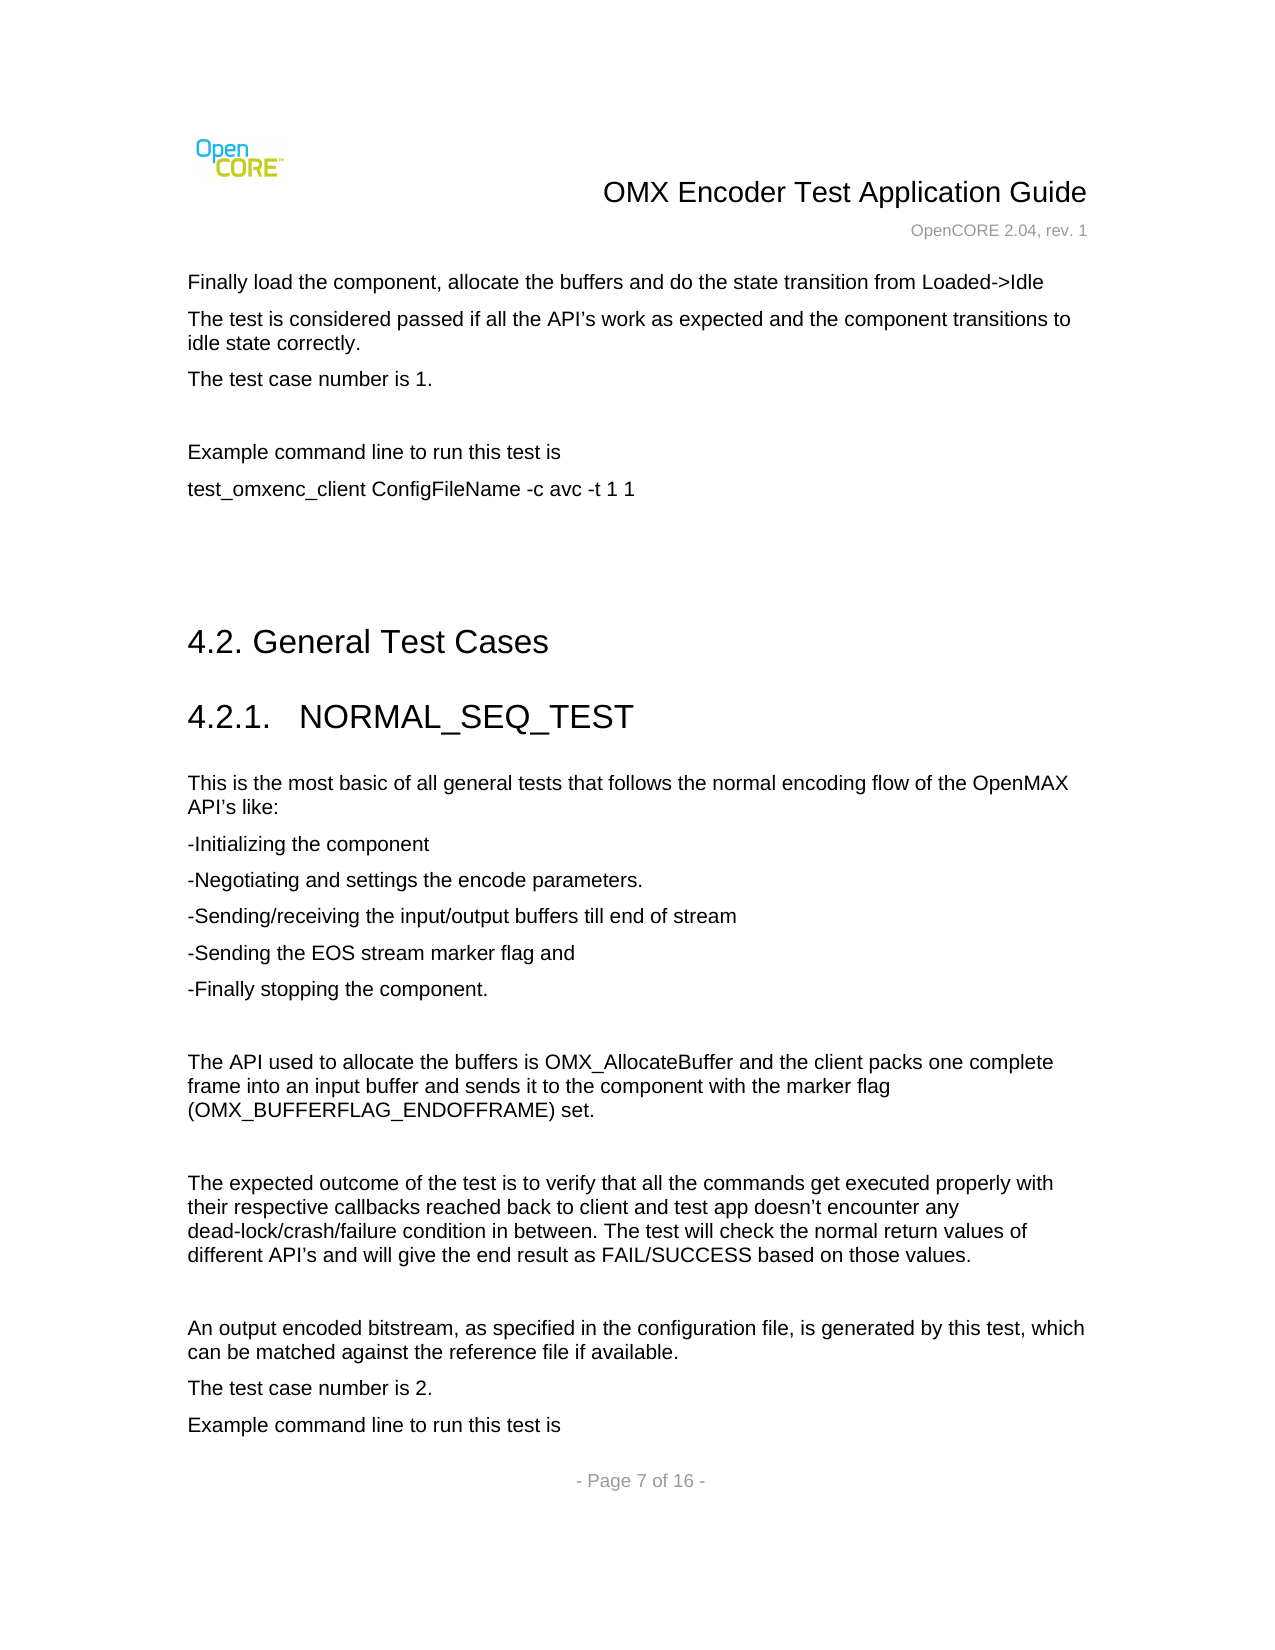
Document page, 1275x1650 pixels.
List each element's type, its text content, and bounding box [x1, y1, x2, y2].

text The test case number is 2. [187, 1376, 1087, 1400]
text An output encoded bitstream, as specified in the configuration file, is generated by this test, which can be matched against the reference file if available. [187, 1316, 1087, 1364]
subtitle General Test Cases [187, 622, 1087, 661]
text The expected outcome of the test is to verify that all the commands get executed properly with their respective callbacks reached back to client and test app doesn’t encounter any dead-lock/crash/failure condition in between. The test will check the normal return values of different API’s and will give the end result as FAIL/SUCCESS based on those values. [187, 1171, 1087, 1267]
subtitle NORMAL_SEQ_TEST [187, 697, 1087, 735]
text -Initializing the component [187, 831, 1087, 855]
text -Sending/receiving the input/output buffers till end of stream [187, 904, 1087, 928]
text The test is considered passed if all the API’s work as expected and the component transitions to idle state correctly. [187, 307, 1087, 354]
text Finally load the component, allocate the buffers and do the state transition from Loaded->Idle [187, 270, 1087, 294]
text Example command line to run this test is [187, 440, 1087, 464]
text This is the most basic of all general tests that follows the normal encoding flow of the OpenMAX API’s like: [187, 771, 1087, 819]
text test_omxenc_client ConfigFileName -c avc -t 1 1 [187, 476, 1087, 500]
picture [193, 137, 288, 179]
text The test case number is 1. [187, 367, 1087, 391]
text Example command line to run this test is [187, 1413, 1087, 1437]
text -Finally stopping the component. [187, 977, 1087, 1001]
text -Negotiating and settings the encode parameters. [187, 868, 1087, 892]
text The API used to allocate the buffers is OMX_AllocateBuffer and the client packs one complete frame into an input buffer and sends it to the component with the marker flag (OMX_BUFFERFLAG_ENDOFFRAME) set. [187, 1050, 1087, 1122]
text -Sending the EOS stream marker flag and [187, 941, 1087, 965]
